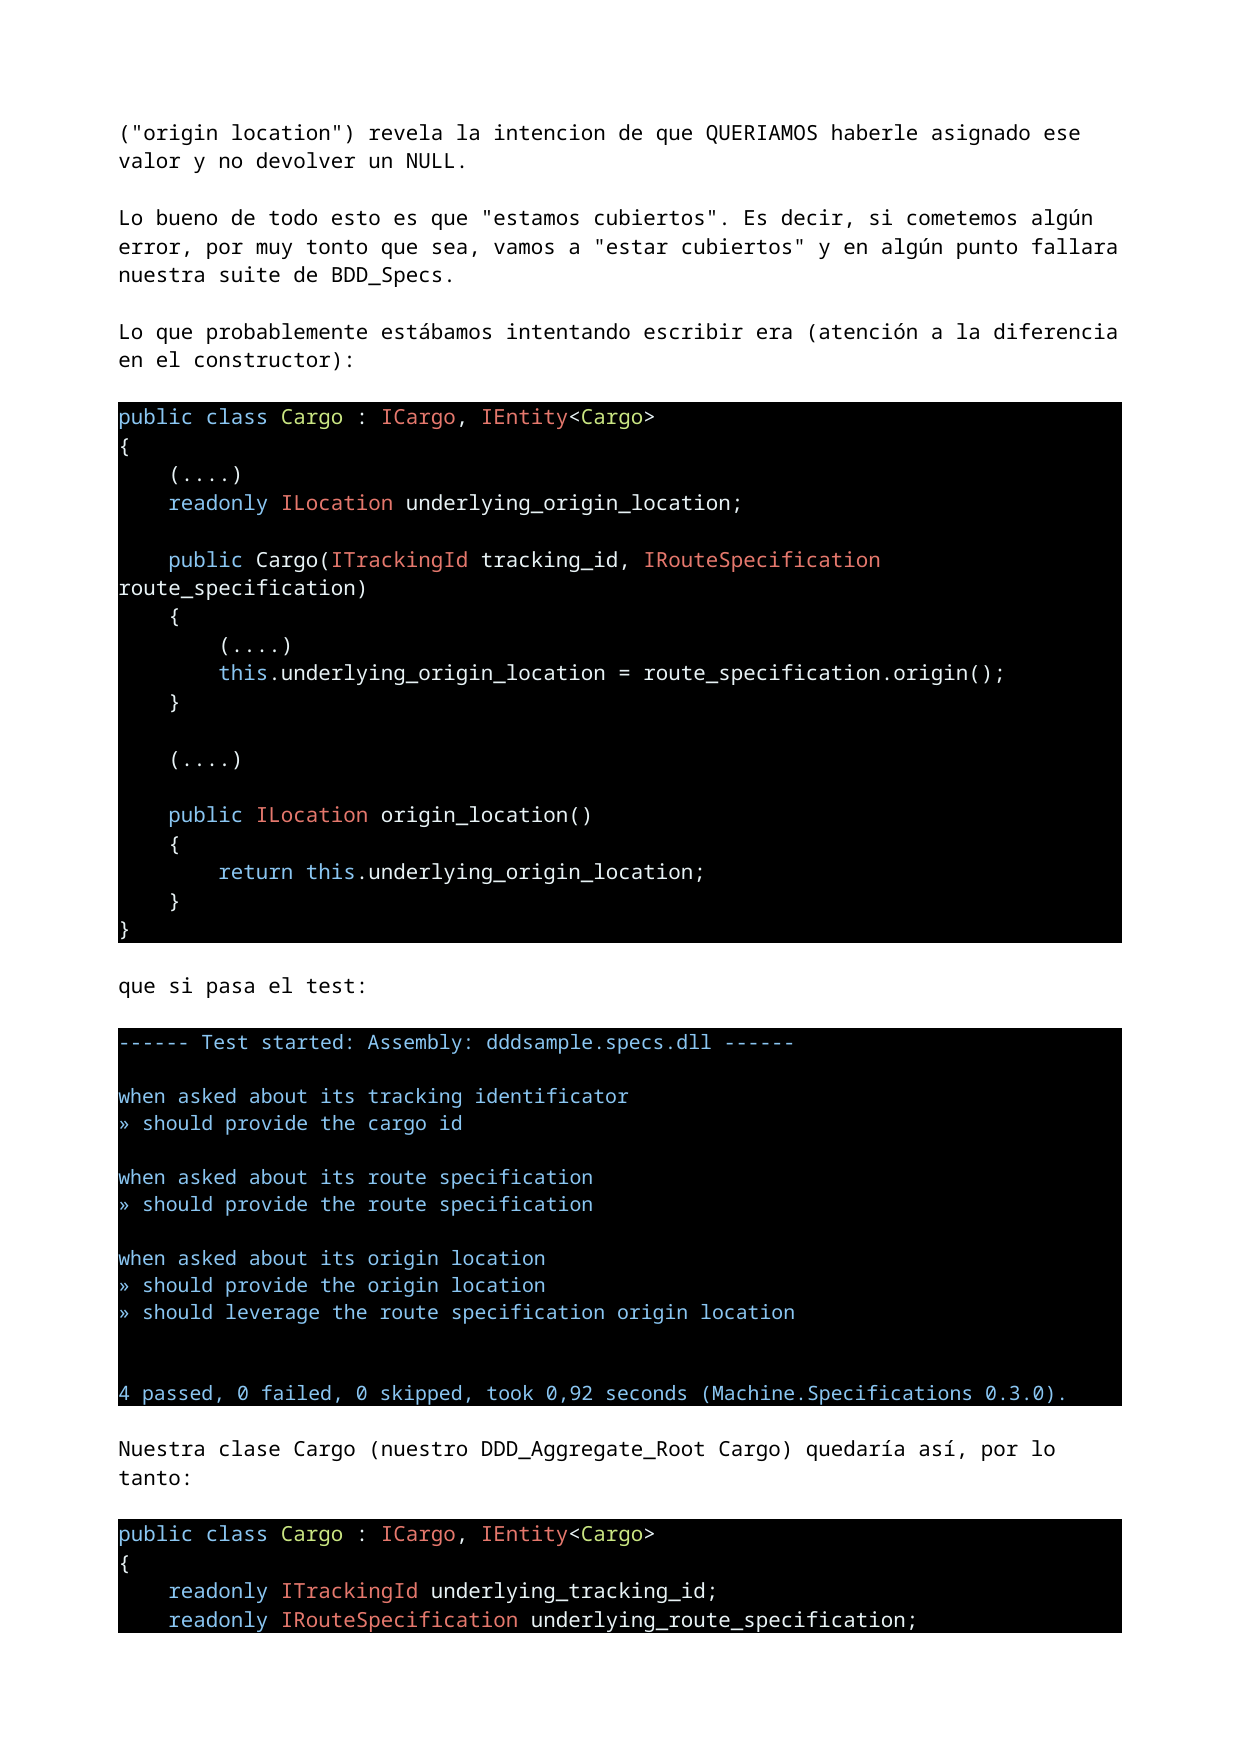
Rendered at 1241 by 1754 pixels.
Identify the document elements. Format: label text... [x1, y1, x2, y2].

text (....) [118, 459, 1122, 488]
text { [118, 602, 1122, 630]
text » should leverage the route specification origin location [118, 1298, 1122, 1325]
text when asked about its route specification [118, 1163, 1122, 1190]
text { [118, 829, 1122, 857]
text Lo bueno de todo esto es que "estamos cubiertos". Es decir, si cometemos algún error, por muy tonto que sea, vamos a "estar cubiertos" y en algún punto fallara nuestra suite de BDD_Specs. [118, 203, 1122, 289]
text (....) [118, 744, 1122, 772]
text when asked about its tracking identificator [118, 1082, 1122, 1109]
text readonly ITrackingId underlying_tracking_id; [118, 1576, 1122, 1605]
text readonly IRouteSpecification underlying_route_specification; [118, 1605, 1122, 1633]
text return this.underlying_origin_location; [118, 857, 1122, 886]
text readonly ILocation underlying_origin_location; [118, 488, 1122, 516]
text { [118, 431, 1122, 459]
text ("origin location") revela la intencion de que QUERIAMOS haberle asignado ese valor y no devolver un NULL. [118, 118, 1122, 175]
text (....) [118, 630, 1122, 658]
text » should provide the cargo id [118, 1109, 1122, 1136]
text » should provide the route specification [118, 1190, 1122, 1217]
text this.underlying_origin_location = route_specification.origin(); [118, 658, 1122, 687]
text public class Cargo : ICargo, IEntity<Cargo> [118, 402, 1122, 431]
text Lo que probablemente estábamos intentando escribir era (atención a la diferencia en el constructor): [118, 317, 1122, 374]
text public ILocation origin_location() [118, 801, 1122, 829]
text } [118, 914, 1122, 943]
text when asked about its origin location [118, 1244, 1122, 1271]
text public Cargo(ITrackingId tracking_id, IRouteSpecification route_specification) [118, 545, 1122, 602]
text } [118, 687, 1122, 715]
text ------ Test started: Assembly: dddsample.specs.dll ------ [118, 1028, 1122, 1055]
text que si pasa el test: [118, 971, 1122, 1000]
text 4 passed, 0 failed, 0 skipped, took 0,92 seconds (Machine.Specifications 0.3.0). [118, 1379, 1122, 1406]
text { [118, 1548, 1122, 1576]
text public class Cargo : ICargo, IEntity<Cargo> [118, 1519, 1122, 1548]
text » should provide the origin location [118, 1271, 1122, 1298]
text } [118, 886, 1122, 914]
text Nuestra clase Cargo (nuestro DDD_Aggregate_Root Cargo) quedaría así, por lo tanto: [118, 1434, 1122, 1491]
